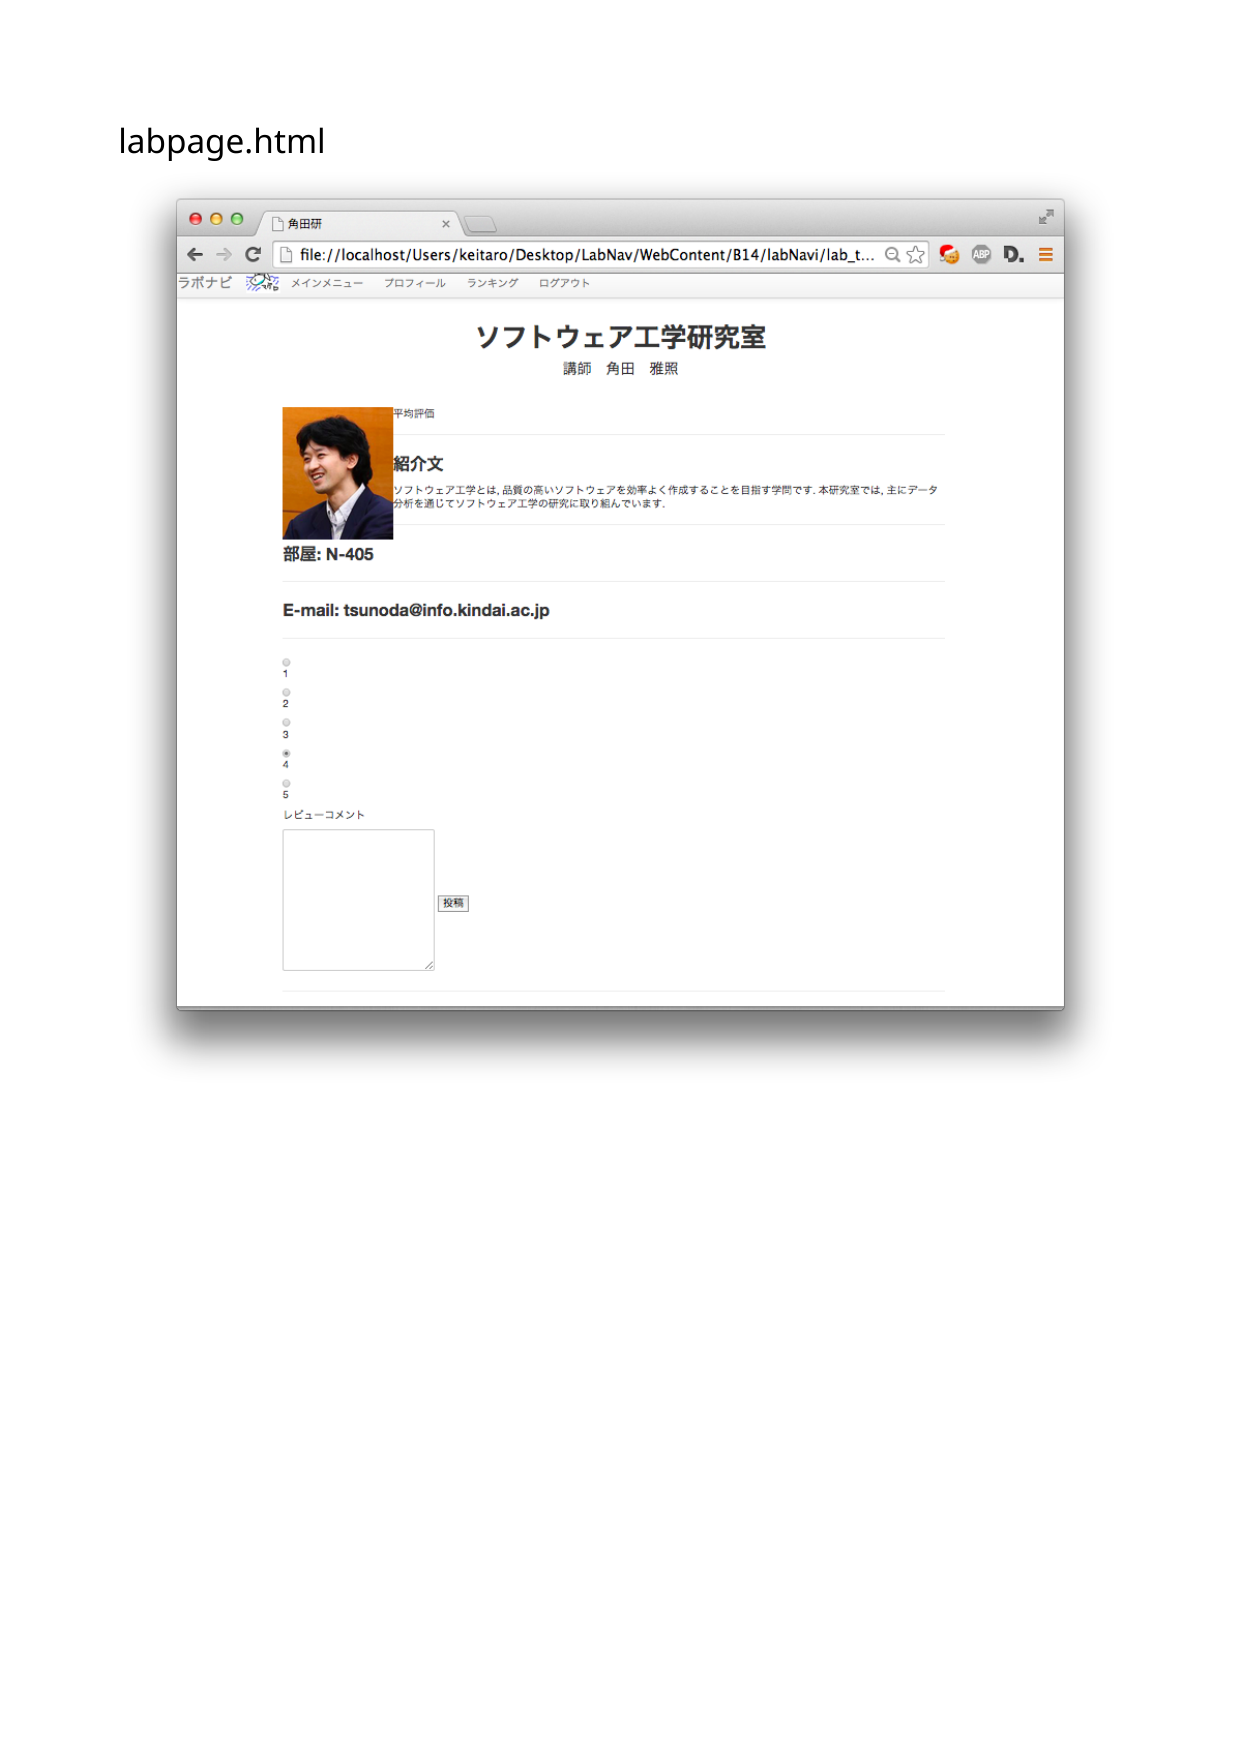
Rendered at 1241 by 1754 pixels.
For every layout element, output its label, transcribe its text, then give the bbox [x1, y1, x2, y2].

text labpage.html [118, 118, 1122, 163]
picture [118, 163, 1123, 1092]
